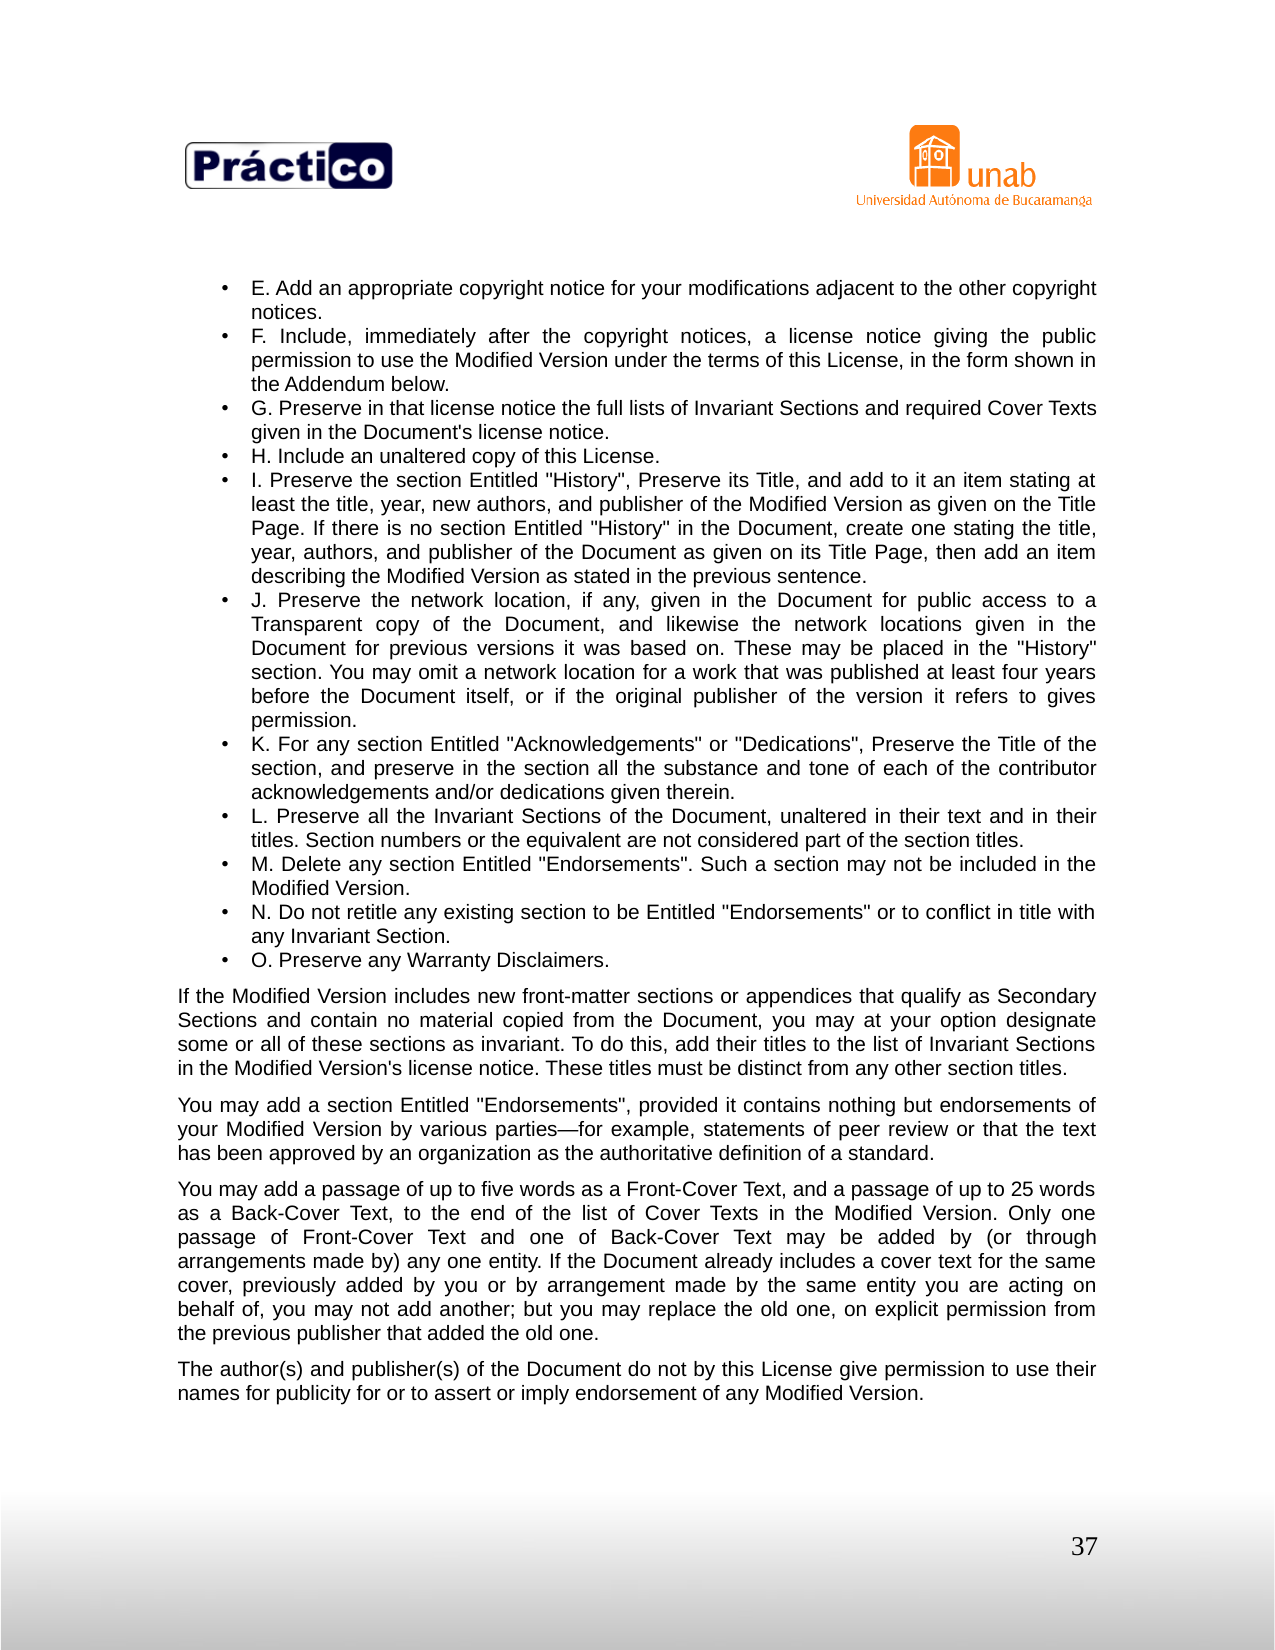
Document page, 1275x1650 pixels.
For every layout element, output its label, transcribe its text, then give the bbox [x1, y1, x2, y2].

list L. Preserve all the Invariant Sections of the Document, unaltered in their text and in their titles. Section numbers or the equivalent are not considered part of the section titles. [221, 804, 1098, 852]
picture [0, 1472, 1275, 1650]
text You may add a section Entitled "Endorsements", provided it contains nothing but endorsements of your Modified Version by various parties—for example, statements of peer review or that the text has been approved by an organization as the authoritative definition of a standard. [177, 1093, 1098, 1164]
list I. Preserve the section Entitled "History", Preserve its Title, and add to it an item stating at least the title, year, new authors, and publisher of the Modified Version as given on the Title Page. If there is no section Entitled "History" in the Document, create one stating the title, year, authors, and publisher of the Document as given on its Title Page, then add an item describing the Modified Version as stated in the previous sentence. [221, 468, 1098, 588]
picture [856, 125, 1092, 207]
list E. Add an appropriate copyright notice for your modifications adjacent to the other copyright notices. [221, 276, 1098, 324]
list G. Preserve in that license notice the full lists of Invariant Sections and required Cover Texts given in the Document's license notice. [221, 396, 1098, 444]
picture [182, 140, 395, 191]
list K. For any section Entitled "Acknowledgements" or "Dedications", Preserve the Title of the section, and preserve in the section all the substance and tone of each of the contributor acknowledgements and/or dedications given therein. [221, 732, 1098, 804]
text You may add a passage of up to five words as a Front-Cover Text, and a passage of up to 25 words as a Back-Cover Text, to the end of the list of Cover Texts in the Modified Version. Only one passage of Front-Cover Text and one of Back-Cover Text may be added by (or through arrangements made by) any one entity. If the Document already includes a cover text for the same cover, previously added by you or by arrangement made by the same entity you are acting on behalf of, you may not add another; but you may replace the old one, on explicit permission from the previous publisher that added the old one. [177, 1177, 1098, 1345]
text The author(s) and publisher(s) of the Document do not by this License give permission to use their names for publicity for or to assert or imply endorsement of any Modified Version. [177, 1357, 1098, 1405]
list F. Include, immediately after the copyright notices, a license notice giving the public permission to use the Modified Version under the terms of this License, in the form shown in the Addendum below. [221, 324, 1098, 396]
list N. Do not retitle any existing section to be Entitled "Endorsements" or to conflict in title with any Invariant Section. [221, 900, 1098, 948]
list H. Include an unaltered copy of this License. [221, 444, 1098, 468]
list J. Preserve the network location, if any, given in the Document for public access to a Transparent copy of the Document, and likewise the network locations given in the Document for previous versions it was based on. These may be placed in the "History" section. You may omit a network location for a work that was published at least four years before the Document itself, or if the original publisher of the version it refers to gives permission. [221, 588, 1098, 732]
list M. Delete any section Entitled "Endorsements". Such a section may not be included in the Modified Version. [221, 852, 1098, 900]
text If the Modified Version includes new front-matter sections or appendices that qualify as Secondary Sections and contain no material copied from the Document, you may at your option designate some or all of these sections as invariant. To do this, add their titles to the list of Invariant Sections in the Modified Version's license notice. These titles must be distinct from any other section titles. [177, 984, 1098, 1080]
list O. Preserve any Warranty Disclaimers. [221, 948, 1098, 972]
